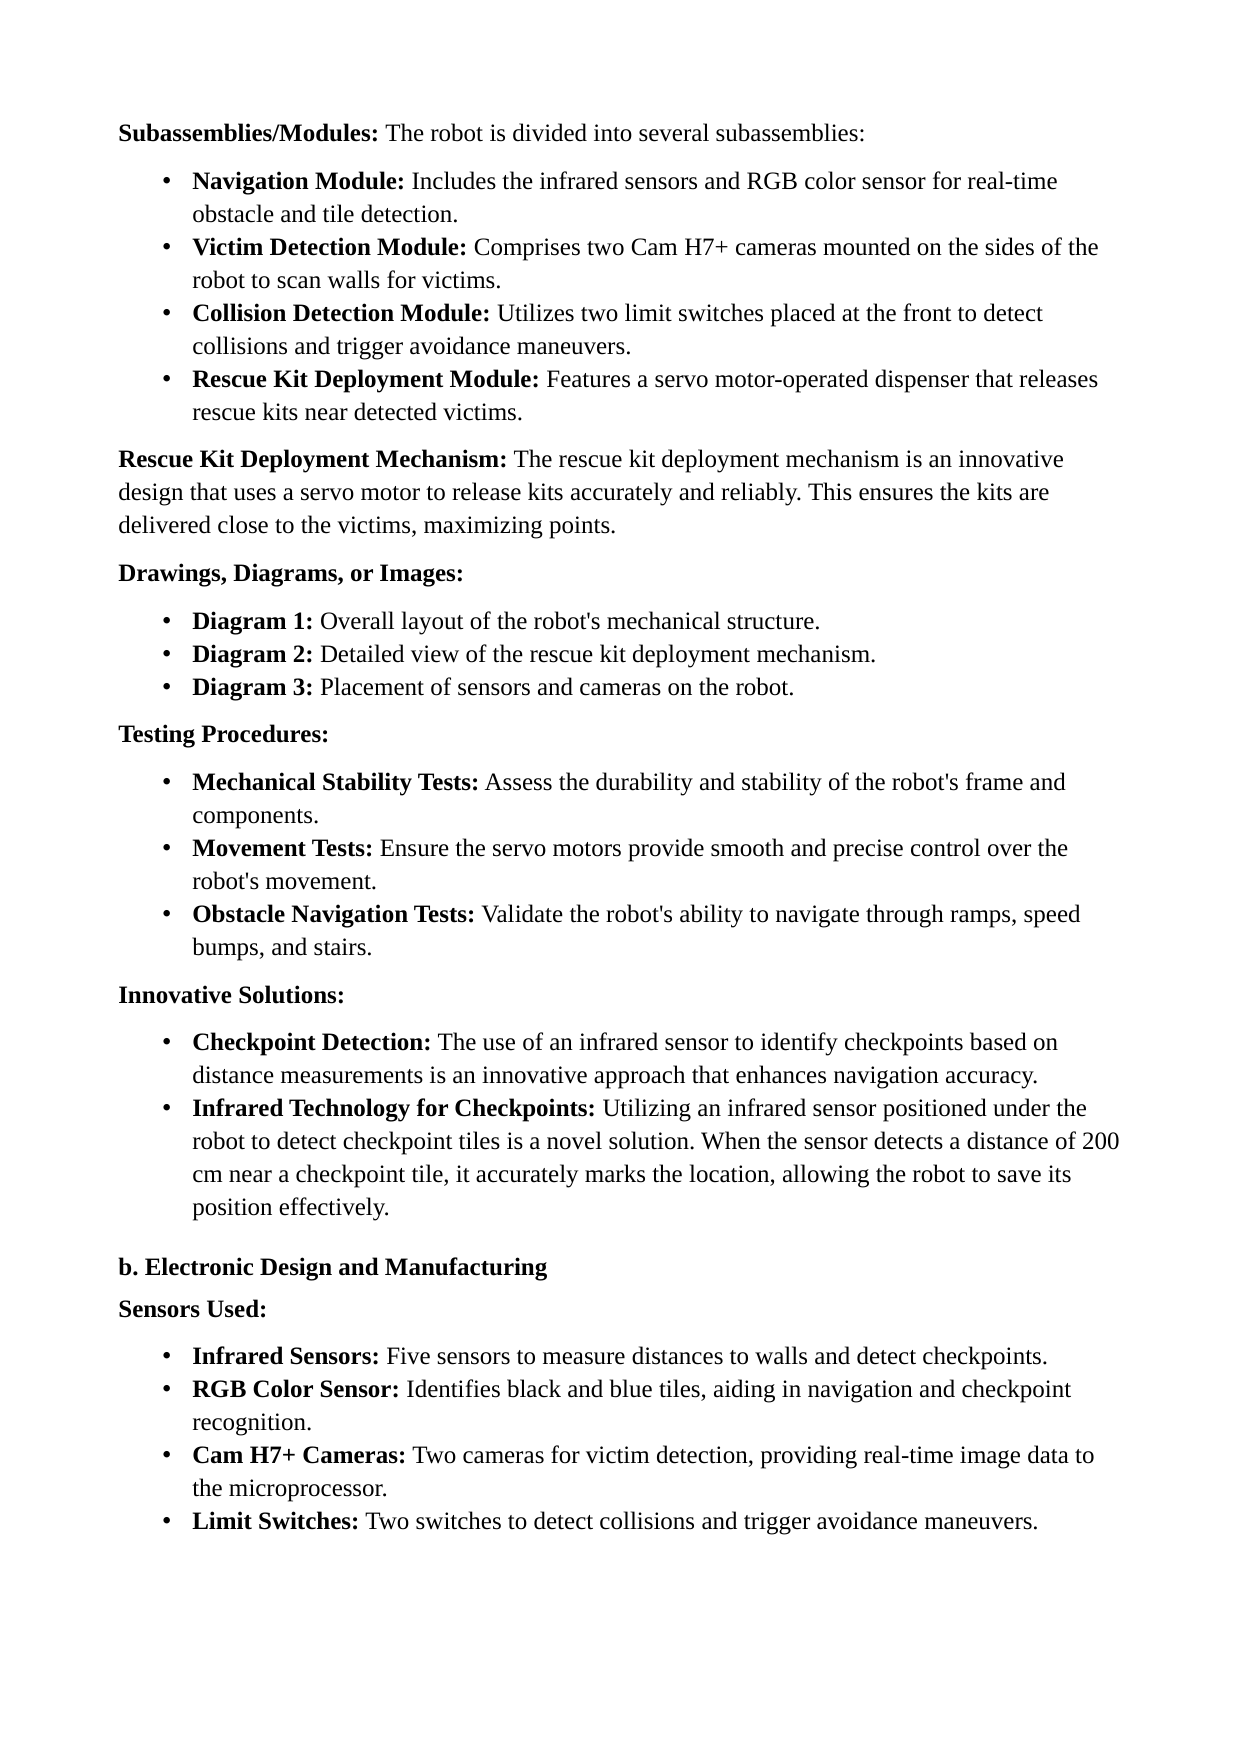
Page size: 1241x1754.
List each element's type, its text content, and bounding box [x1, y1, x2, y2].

list Diagram 1: Overall layout of the robot's mechanical structure. [162, 606, 1122, 634]
list RGB Color Sensor: Identifies black and blue tiles, aiding in navigation and checkpoint recognition. [162, 1374, 1122, 1436]
subtitle b. Electronic Design and Manufacturing [118, 1252, 1122, 1281]
list Collision Detection Module: Utilizes two limit switches placed at the front to detect collisions and trigger avoidance maneuvers. [162, 298, 1122, 359]
text Rescue Kit Deployment Mechanism: The rescue kit deployment mechanism is an innovative design that uses a servo motor to release kits accurately and reliably. This ensures the kits are delivered close to the victims, maximizing points. [118, 444, 1122, 539]
list Diagram 2: Detailed view of the rescue kit deployment mechanism. [162, 639, 1122, 667]
text Testing Procedures: [118, 719, 1122, 748]
list Obstacle Navigation Tests: Validate the robot's ability to navigate through ramps, speed bumps, and stairs. [162, 899, 1122, 961]
list Cam H7+ Cameras: Two cameras for victim detection, providing real-time image data to the microprocessor. [162, 1440, 1122, 1502]
text Sensors Used: [118, 1294, 1122, 1322]
list Victim Detection Module: Comprises two Cam H7+ cameras mounted on the sides of the robot to scan walls for victims. [162, 232, 1122, 293]
list Movement Tests: Ensure the servo motors provide smooth and precise control over the robot's movement. [162, 833, 1122, 895]
list Checkpoint Detection: The use of an infrared sensor to identify checkpoints based on distance measurements is an innovative approach that enhances navigation accuracy. [162, 1027, 1122, 1089]
list Infrared Technology for Checkpoints: Utilizing an infrared sensor positioned under the robot to detect checkpoint tiles is a novel solution. When the sensor detects a distance of 200 cm near a checkpoint tile, it accurately marks the location, allowing the robot to save its position effectively. [162, 1093, 1122, 1221]
list Diagram 3: Placement of sensors and cameras on the robot. [162, 672, 1122, 701]
list Limit Switches: Two switches to detect collisions and trigger avoidance maneuvers. [162, 1506, 1122, 1535]
list Infrared Sensors: Five sensors to measure distances to walls and detect checkpoints. [162, 1341, 1122, 1370]
text Subassemblies/Modules: The robot is divided into several subassemblies: [118, 118, 1122, 147]
list Mechanical Stability Tests: Assess the durability and stability of the robot's frame and components. [162, 767, 1122, 829]
list Navigation Module: Includes the infrared sensors and RGB color sensor for real-time obstacle and tile detection. [162, 166, 1122, 227]
list Rescue Kit Deployment Module: Features a servo motor-operated dispenser that releases rescue kits near detected victims. [162, 364, 1122, 426]
text Innovative Solutions: [118, 980, 1122, 1008]
text Drawings, Diagrams, or Images: [118, 558, 1122, 587]
